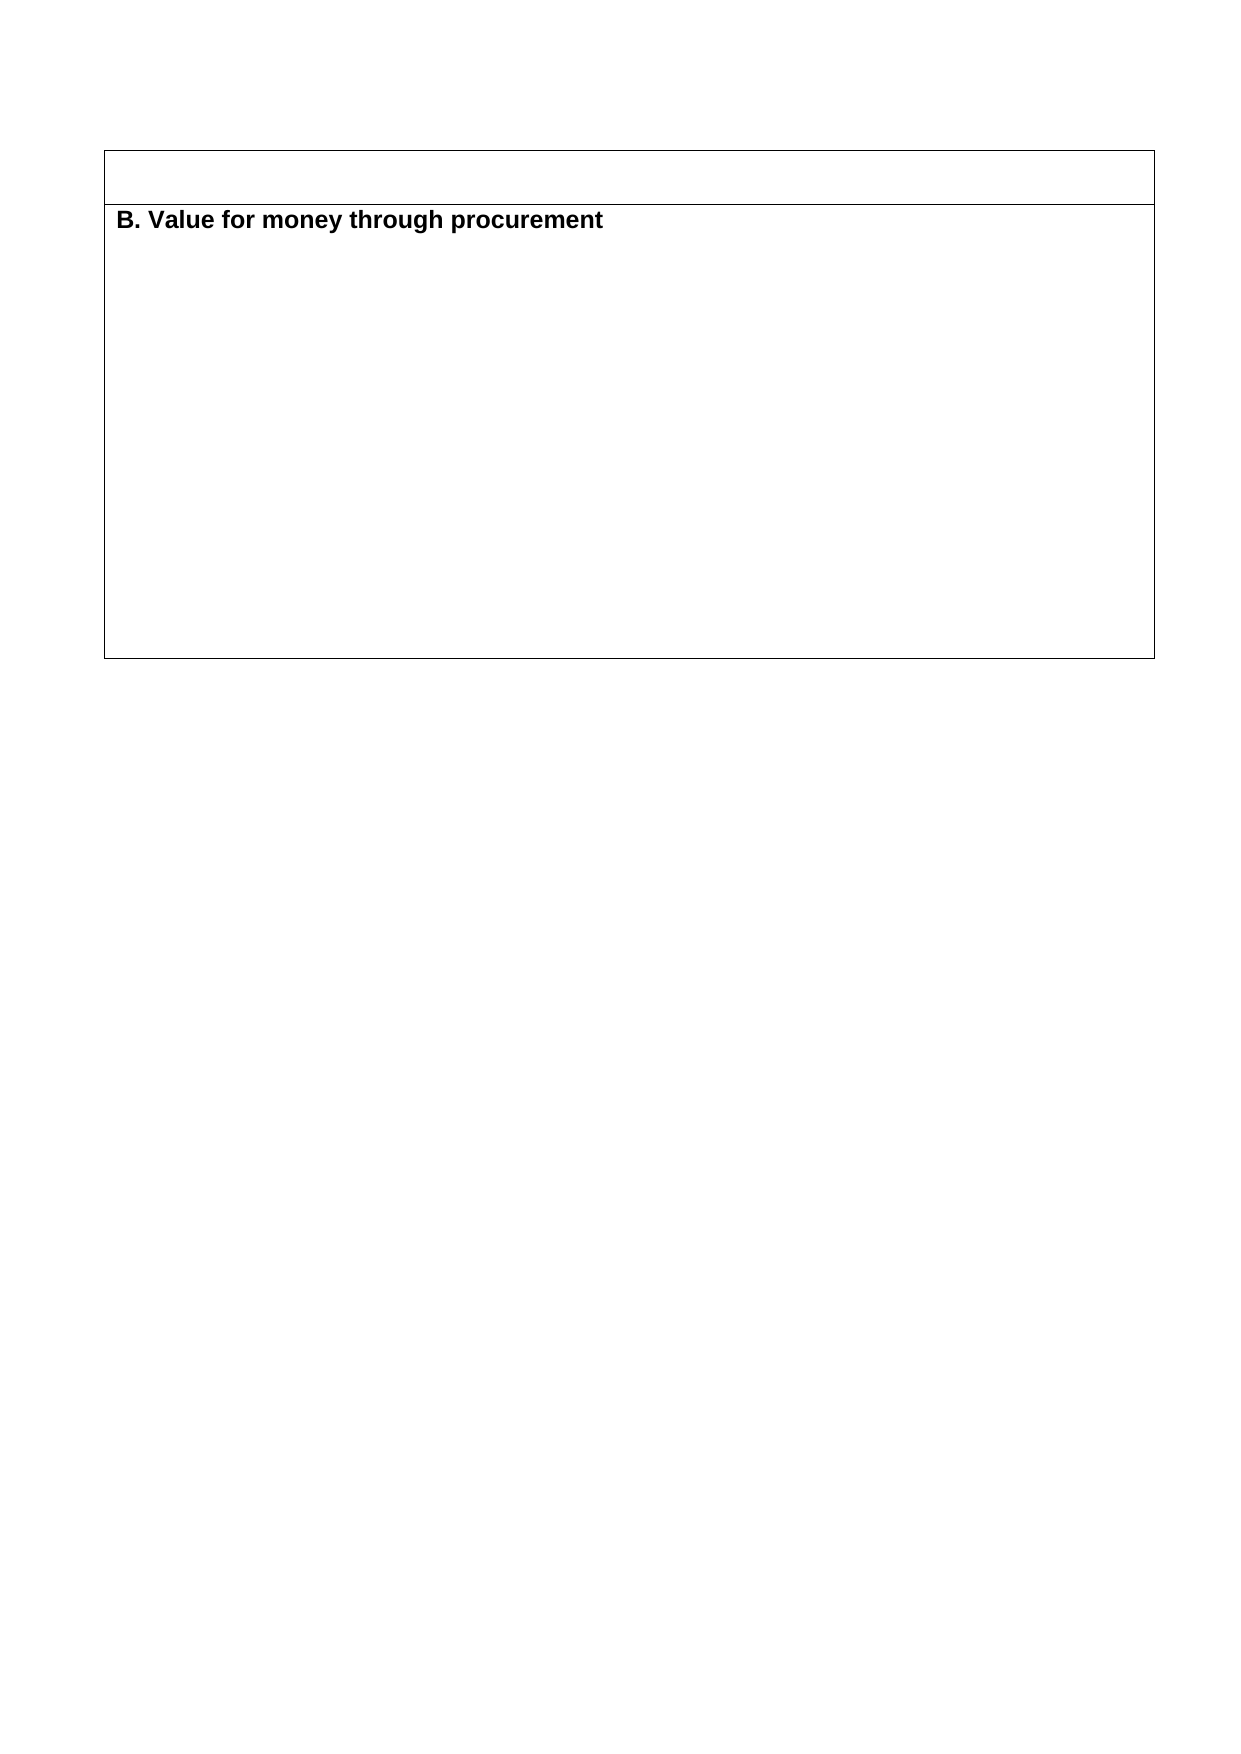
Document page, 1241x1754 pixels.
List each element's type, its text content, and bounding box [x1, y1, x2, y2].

table_cell B. Value for money through procurement [105, 205, 1154, 658]
table_header [105, 151, 1154, 204]
